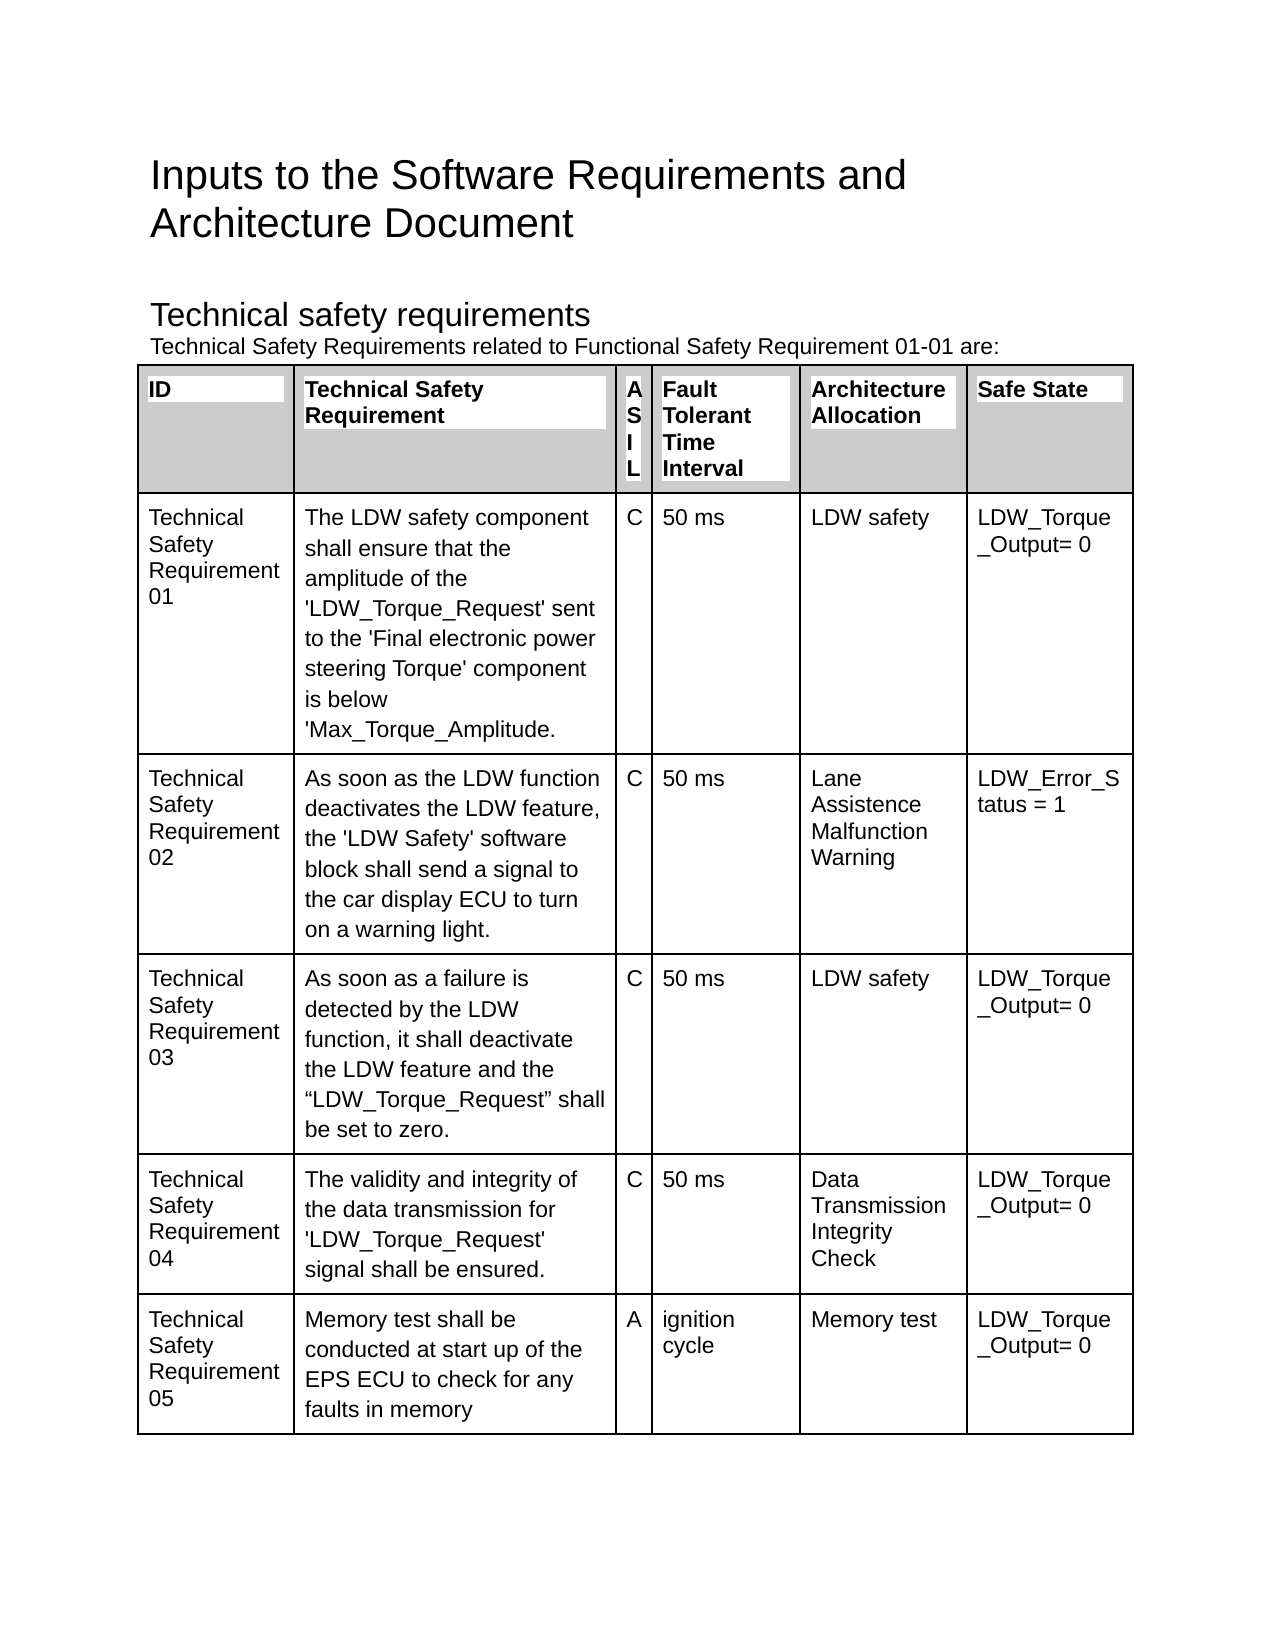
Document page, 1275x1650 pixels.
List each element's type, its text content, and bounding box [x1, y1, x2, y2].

table_cell LDW_Torque_Output= 0 [968, 1155, 1132, 1293]
table_cell As soon as the LDW function deactivates the LDW feature, the 'LDW Safety' software block shall send a signal to the car display ECU to turn on a warning light. [295, 755, 615, 953]
table_cell C [617, 755, 651, 953]
table_cell Technical Safety Requirement 02 [139, 755, 293, 953]
table_header ID [139, 366, 293, 492]
table_cell The LDW safety component shall ensure that the amplitude of the 'LDW_Torque_Request' sent to the 'Final electronic power steering Torque' component is below 'Max_Torque_Amplitude. [295, 494, 615, 752]
table_cell C [617, 955, 651, 1153]
table_cell Technical Safety Requirement 05 [139, 1295, 293, 1433]
text Technical Safety Requirements related to Functional Safety Requirement 01-01 are: [150, 333, 1125, 359]
table_header Safe State [968, 366, 1132, 492]
table_cell LDW_Torque_Output= 0 [968, 494, 1132, 752]
table_header Architecture Allocation [801, 366, 966, 492]
table_cell As soon as a failure is detected by the LDW function, it shall deactivate the LDW feature and the “LDW_Torque_Request” shall be set to zero. [295, 955, 615, 1153]
table_cell 50 ms [653, 494, 799, 752]
table_cell Data Transmission Integrity Check [801, 1155, 966, 1293]
table_cell Lane Assistence Malfunction Warning [801, 755, 966, 953]
subtitle Inputs to the Software Requirements and Architecture Document [150, 150, 1125, 246]
table_cell A [617, 1295, 651, 1433]
table_cell LDW_Torque_Output= 0 [968, 1295, 1132, 1433]
table_header Technical Safety Requirement [295, 366, 615, 492]
table_cell Memory test [801, 1295, 966, 1433]
table_cell The validity and integrity of the data transmission for 'LDW_Torque_Request' signal shall be ensured. [295, 1155, 615, 1293]
table_cell LDW_Torque_Output= 0 [968, 955, 1132, 1153]
table_cell Technical Safety Requirement 01 [139, 494, 293, 752]
subtitle Technical safety requirements [150, 295, 1125, 333]
table_cell 50 ms [653, 1155, 799, 1293]
table_cell 50 ms [653, 955, 799, 1153]
table_cell 50 ms [653, 755, 799, 953]
table_cell Technical Safety Requirement 03 [139, 955, 293, 1153]
table_cell LDW_Error_Status = 1 [968, 755, 1132, 953]
table_cell Technical Safety Requirement 04 [139, 1155, 293, 1293]
table_header ASIL [617, 366, 651, 492]
table_cell Memory test shall be conducted at start up of the EPS ECU to check for any faults in memory [295, 1295, 615, 1433]
table_cell ignition cycle [653, 1295, 799, 1433]
table_cell LDW safety [801, 955, 966, 1153]
table_header Fault Tolerant Time Interval [653, 366, 799, 492]
table_cell C [617, 494, 651, 752]
table_cell LDW safety [801, 494, 966, 752]
table_cell C [617, 1155, 651, 1293]
